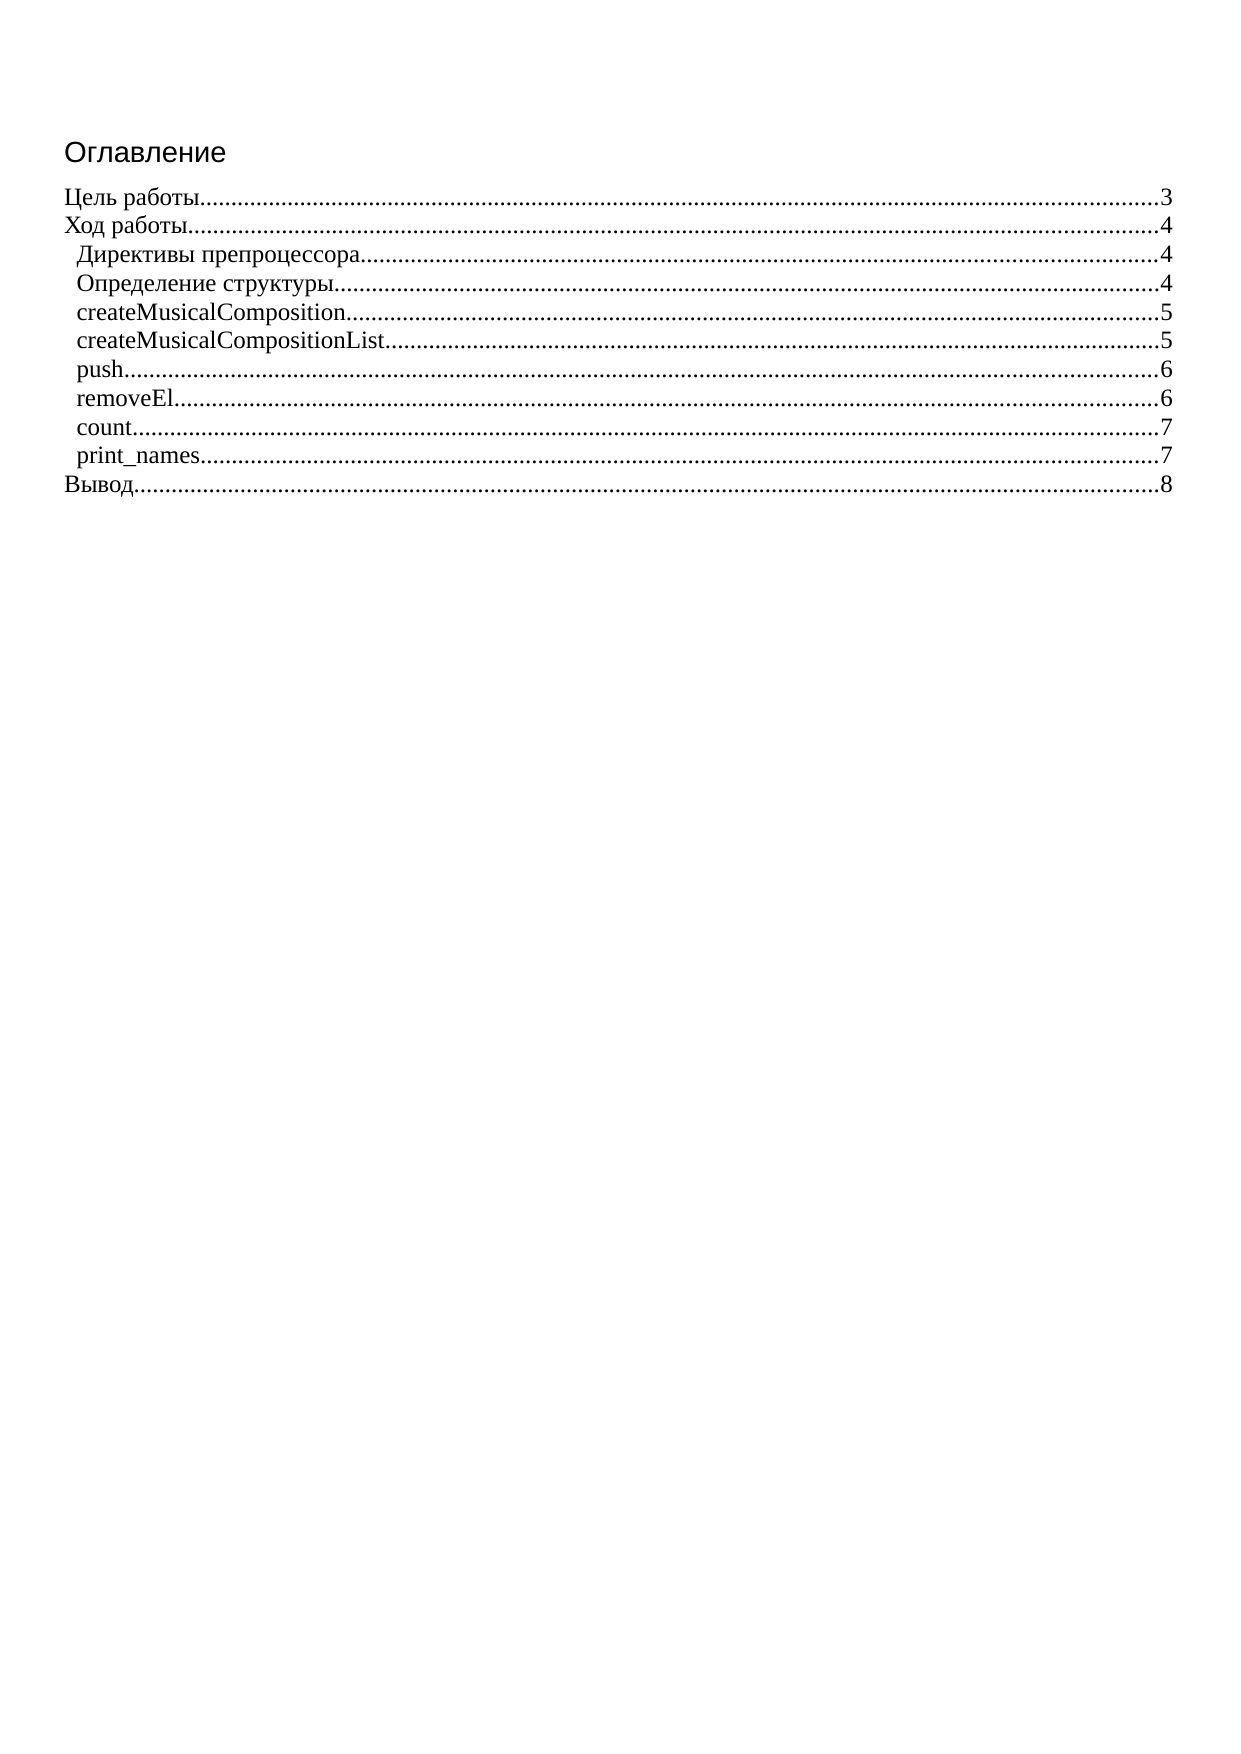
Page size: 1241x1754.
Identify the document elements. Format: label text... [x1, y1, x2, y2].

text Цель работы 3 [64, 182, 1173, 210]
text push 6 [64, 354, 1173, 383]
text count 7 [64, 412, 1173, 440]
text Определение структуры 4 [64, 268, 1173, 297]
text createMusicalCompositionList 5 [64, 325, 1173, 354]
text Директивы препроцессора 4 [64, 239, 1173, 268]
text Вывод 8 [64, 469, 1173, 498]
subtitle Оглавление [64, 136, 1173, 169]
text createMusicalComposition 5 [64, 297, 1173, 325]
text Ход работы 4 [64, 210, 1173, 239]
text print_names 7 [64, 440, 1173, 469]
text removeEl 6 [64, 383, 1173, 412]
